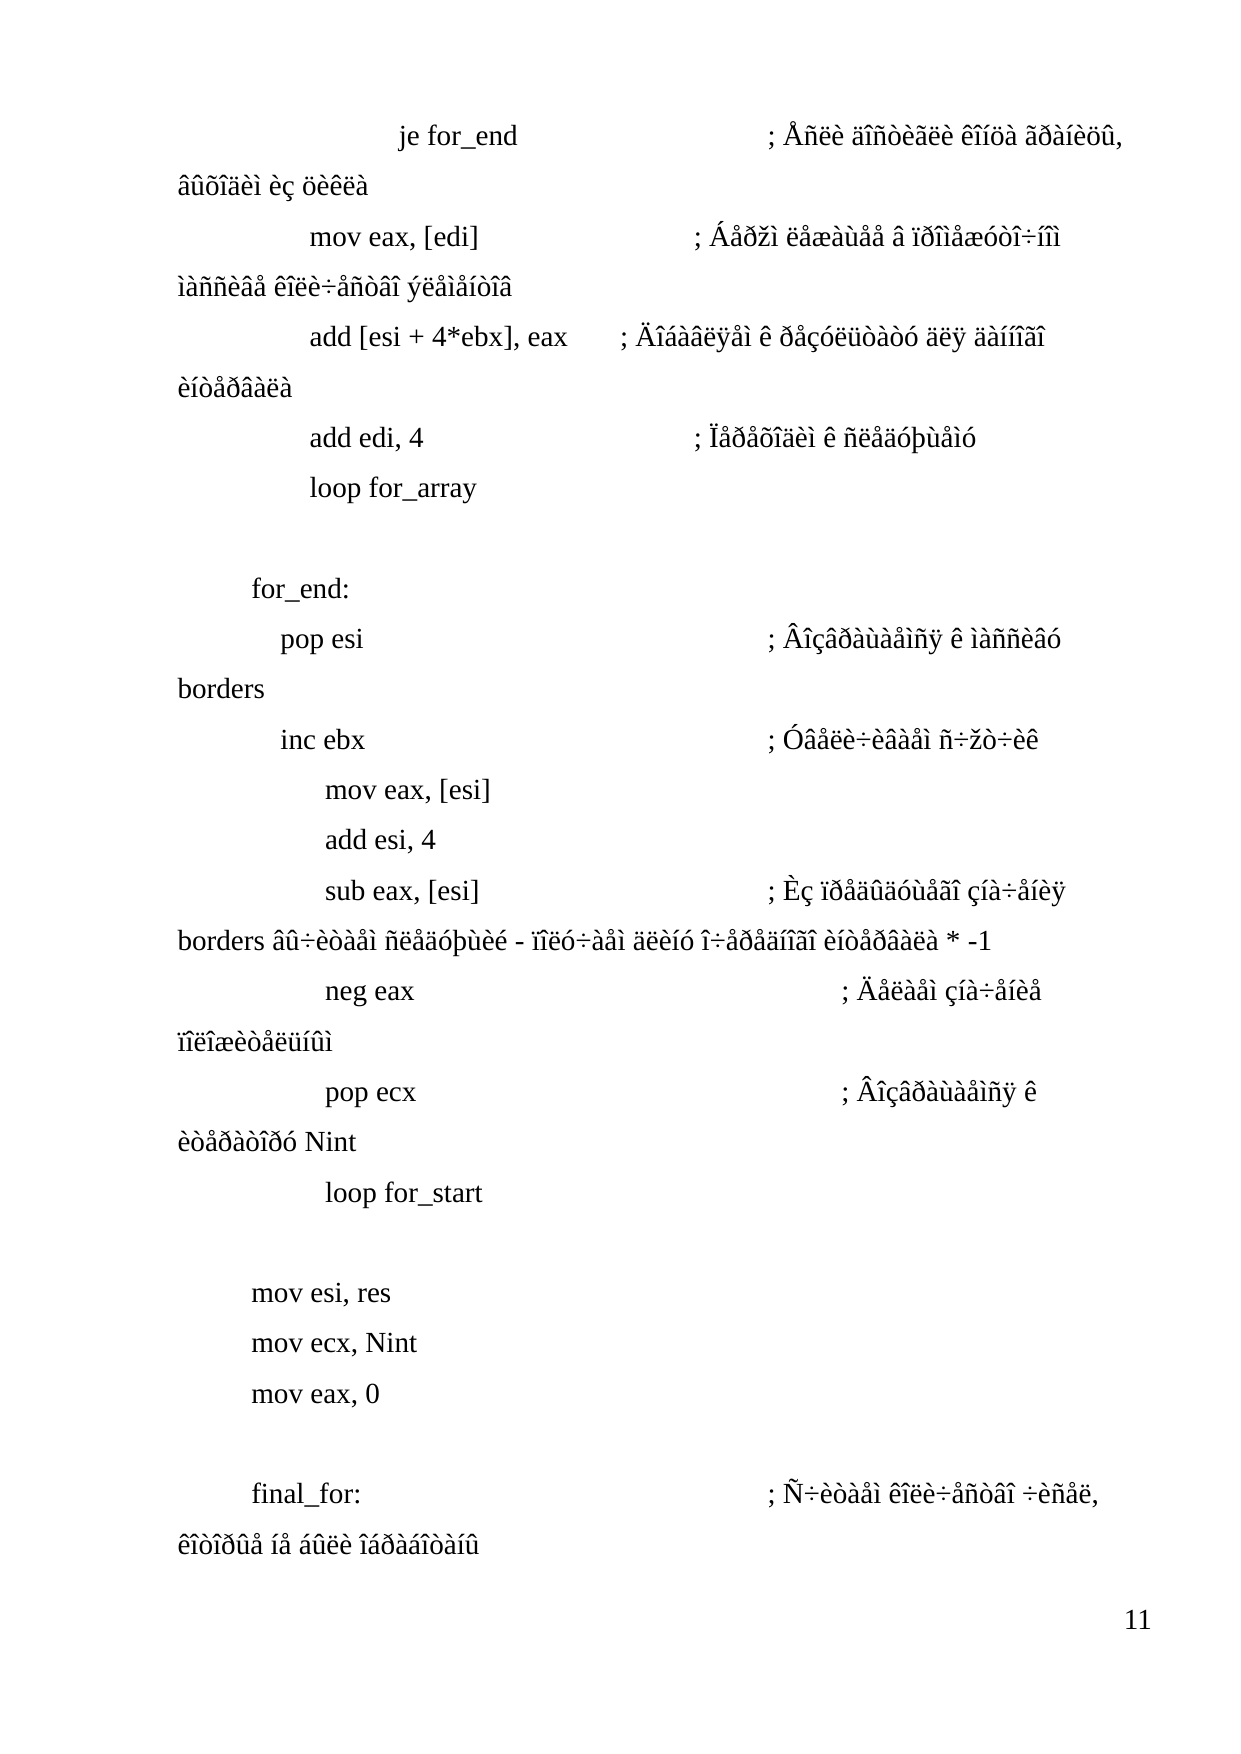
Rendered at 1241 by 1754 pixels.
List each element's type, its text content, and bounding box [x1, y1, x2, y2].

text add [esi + 4*ebx], eax ; Äîáàâëÿåì ê ðåçóëüòàòó äëÿ äàííîãî èíòåðâàëà [177, 319, 1152, 403]
text mov esi, res [177, 1275, 1152, 1309]
text neg eax ; Äåëàåì çíà÷åíèå ïîëîæèòåëüíûì [177, 973, 1152, 1057]
text mov eax, 0 [177, 1376, 1152, 1409]
text pop esi ; Âîçâðàùàåìñÿ ê ìàññèâó borders [177, 621, 1152, 705]
text je for_end ; Åñëè äîñòèãëè êîíöà ãðàíèöû, âûõîäèì èç öèêëà [177, 118, 1152, 202]
text mov eax, [edi] ; Áåðžì ëåæàùåå â ïðîìåæóòî÷íîì ìàññèâå êîëè÷åñòâî ýëåìåíòîâ [177, 219, 1152, 303]
text final_for: ; Ñ÷èòàåì êîëè÷åñòâî ÷èñåë, êîòîðûå íå áûëè îáðàáîòàíû [177, 1477, 1152, 1560]
text add esi, 4 [177, 822, 1152, 856]
text loop for_array [177, 470, 1152, 504]
text inc ebx ; Óâåëè÷èâàåì ñ÷žò÷èê [177, 722, 1152, 755]
text pop ecx ; Âîçâðàùàåìñÿ ê èòåðàòîðó Nint [177, 1074, 1152, 1158]
text sub eax, [esi] ; Èç ïðåäûäóùåãî çíà÷åíèÿ borders âû÷èòàåì ñëåäóþùèé - ïîëó÷àåì äëèíó î÷åðåäíîãî èíòåðâàëà * -1 [177, 873, 1152, 957]
text mov eax, [esi] [177, 772, 1152, 806]
text loop for_start [177, 1175, 1152, 1208]
text for_end: [177, 571, 1152, 604]
text add edi, 4 ; Ïåðåõîäèì ê ñëåäóþùåìó [177, 420, 1152, 453]
text mov ecx, Nint [177, 1326, 1152, 1359]
